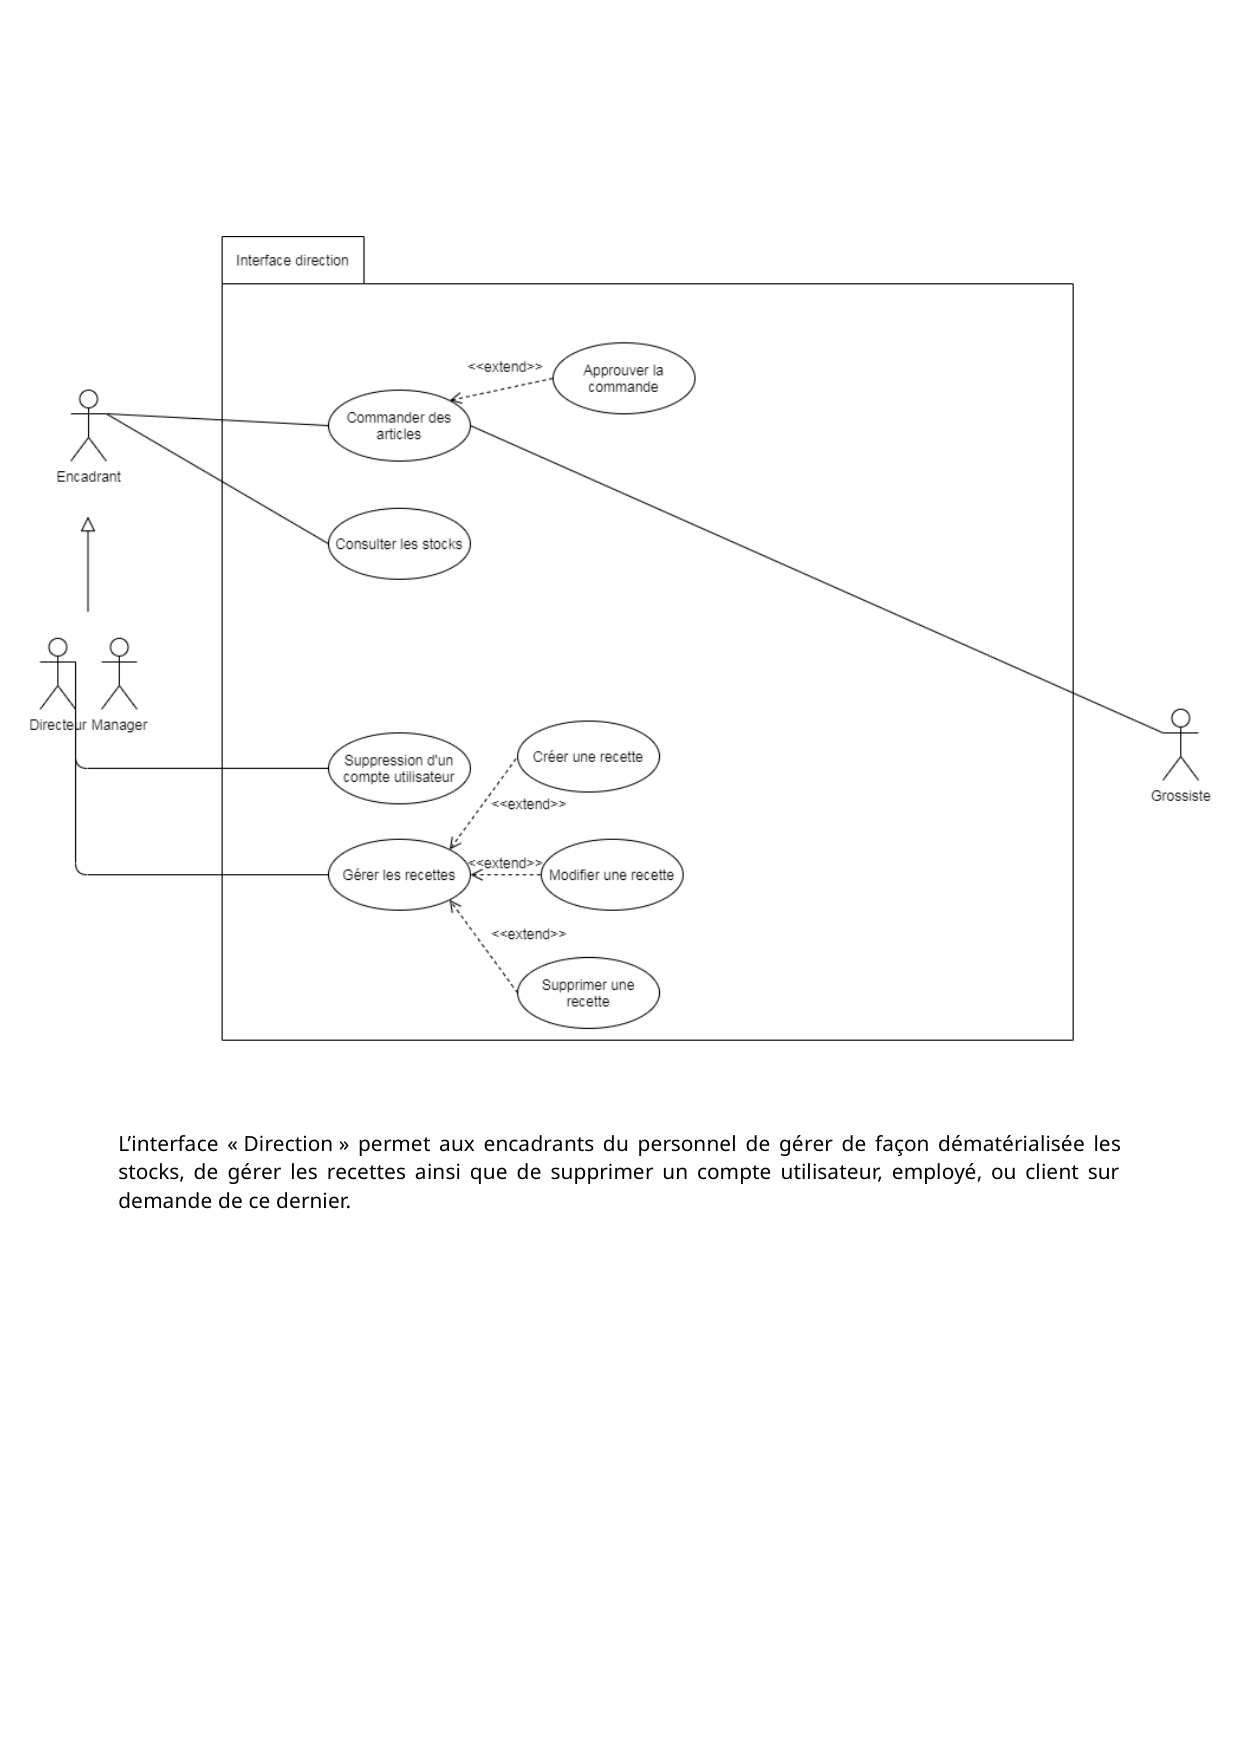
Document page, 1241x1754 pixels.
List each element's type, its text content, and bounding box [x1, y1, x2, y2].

picture [29, 236, 1211, 1100]
text L’interface « Direction » permet aux encadrants du personnel de gérer de façon dématérialisée les stocks, de gérer les recettes ainsi que de supprimer un compte utilisateur, employé, ou client sur demande de ce dernier. [118, 1129, 1122, 1214]
